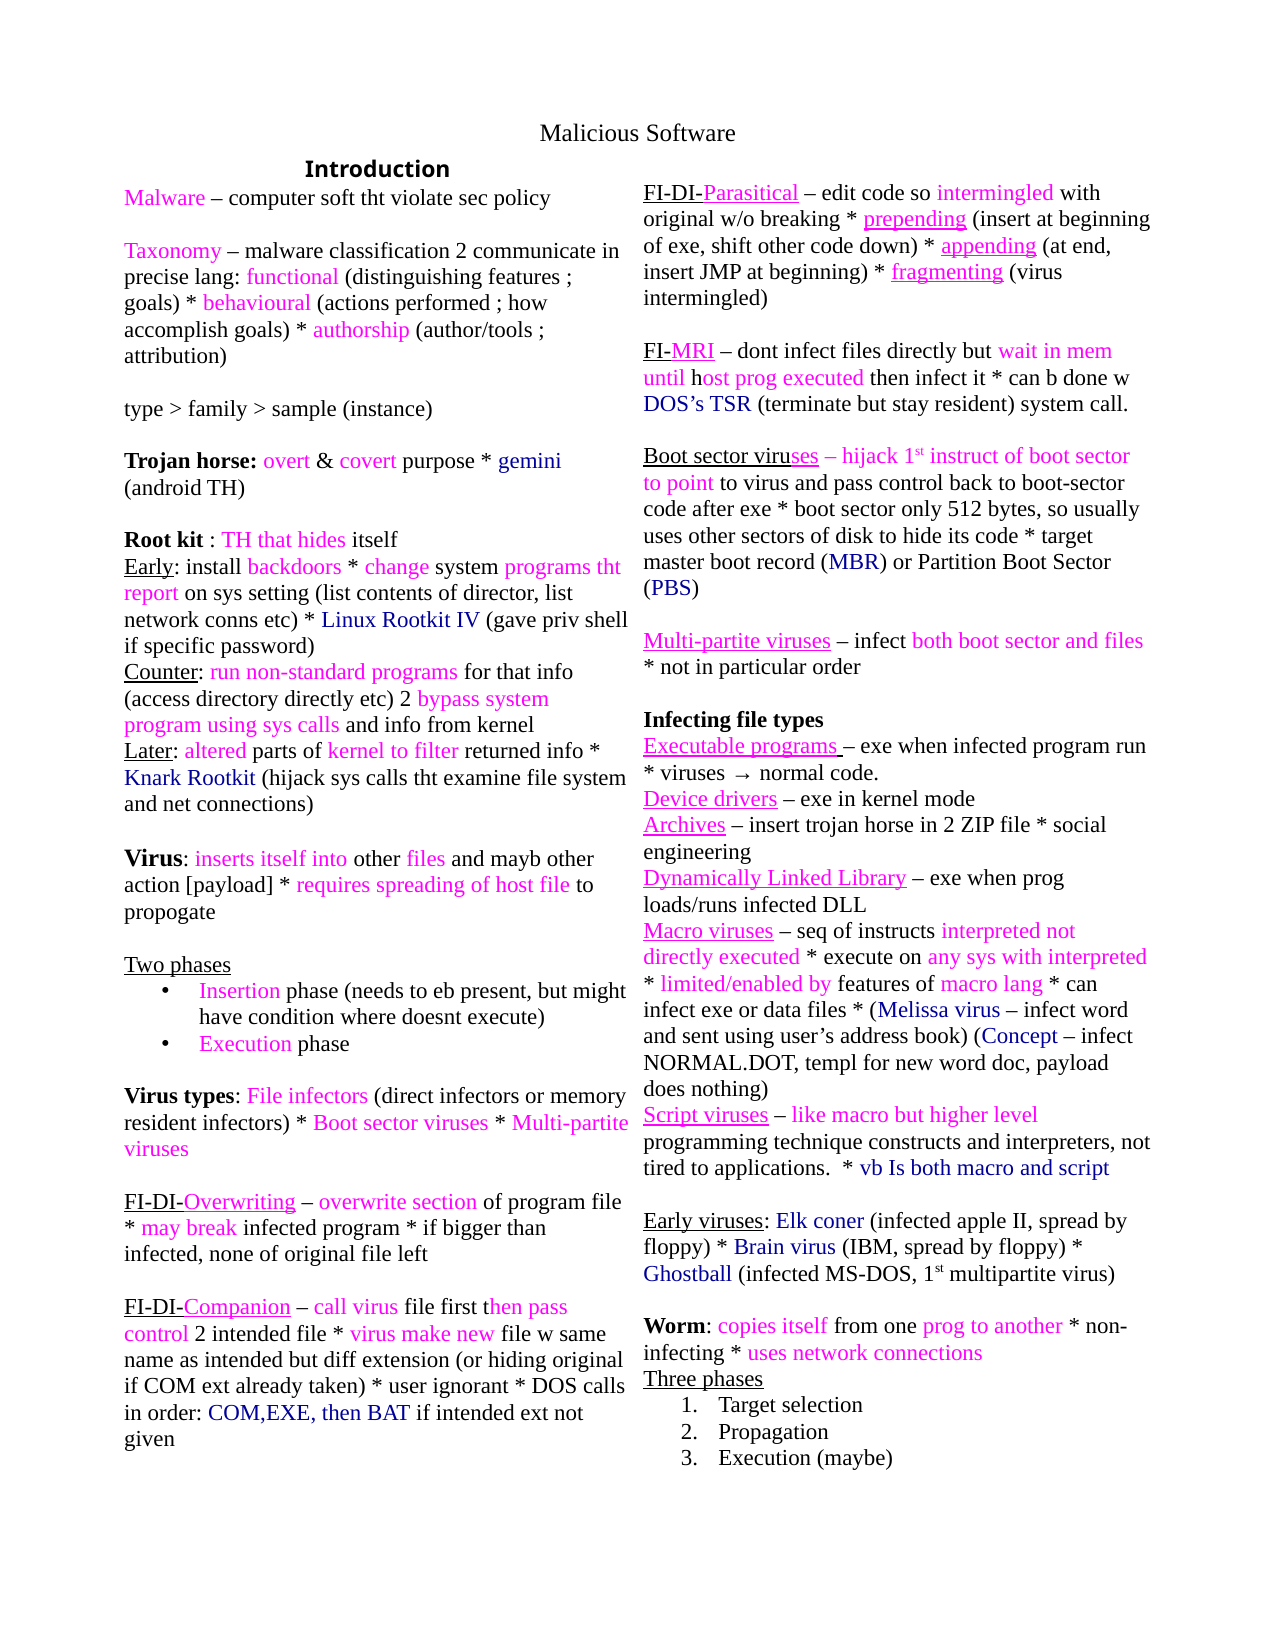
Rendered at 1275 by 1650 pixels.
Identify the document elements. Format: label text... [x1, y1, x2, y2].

text Malicious Software [118, 118, 1157, 147]
table_header Introduction Malware – computer soft tht violate sec policy Taxonomy – malware classification 2 communicate in precise lang: functional (distinguishing features ; goals) * behavioural (actions performed ; how accomplish goals) * authorship (author/tools ; attribution) type > family > sample (instance) Trojan horse: overt & covert purpose * gemini (android TH) Root kit : TH that hides itself Early: install backdoors * change system programs tht report on sys setting (list contents of director, list network conns etc) * Linux Rootkit IV (gave priv shell if specific password) Counter: run non-standard programs for that info (access directory directly etc) 2 bypass system program using sys calls and info from kernel Later: altered parts of kernel to filter returned info * Knark Rootkit (hijack sys calls tht examine file system and net connections) Virus: inserts itself into other files and mayb other action [payload] * requires spreading of host file to propogate Two phases Insertion phase (needs to eb present, but might have condition where doesnt execute) Execution phase Virus types: File infectors (direct infectors or memory resident infectors) * Boot sector viruses * Multi-partite viruses FI-DI-Overwriting – overwrite section of program file * may break infected program * if bigger than infected, none of original file left FI-DI-Companion – call virus file first then pass control 2 intended file * virus make new file w same name as intended but diff extension (or hiding original if COM ext already taken) * user ignorant * DOS calls in order: COM,EXE, then BAT if intended ext not given [119, 148, 637, 1515]
table_header FI-DI-Parasitical – edit code so intermingled with original w/o breaking * prepending (insert at beginning of exe, shift other code down) * appending (at end, insert JMP at beginning) * fragmenting (virus intermingled) FI-MRI – dont infect files directly but wait in mem until host prog executed then infect it * can b done w DOS’s TSR (terminate but stay resident) system call. Boot sector viruses – hijack 1st instruct of boot sector to point to virus and pass control back to boot-sector code after exe * boot sector only 512 bytes, so usually uses other sectors of disk to hide its code * target master boot record (MBR) or Partition Boot Sector (PBS) Multi-partite viruses – infect both boot sector and files * not in particular order Infecting file types Executable programs – exe when infected program run * viruses → normal code. Device drivers – exe in kernel mode Archives – insert trojan horse in 2 ZIP file * social engineering Dynamically Linked Library – exe when prog loads/runs infected DLL Macro viruses – seq of instructs interpreted not directly executed * execute on any sys with interpreted * limited/enabled by features of macro lang * can infect exe or data files * (Melissa virus – infect word and sent using user’s address book) (Concept – infect NORMAL.DOT, templ for new word doc, payload does nothing) Script viruses – like macro but higher level programming technique constructs and interpreters, not tired to applications. * vb Is both macro and script Early viruses: Elk coner (infected apple II, spread by floppy) * Brain virus (IBM, spread by floppy) * Ghostball (infected MS-DOS, 1st multipartite virus) Worm: copies itself from one prog to another * non-infecting * uses network connections Three phases Target selection Propagation Execution (maybe) [638, 148, 1157, 1515]
